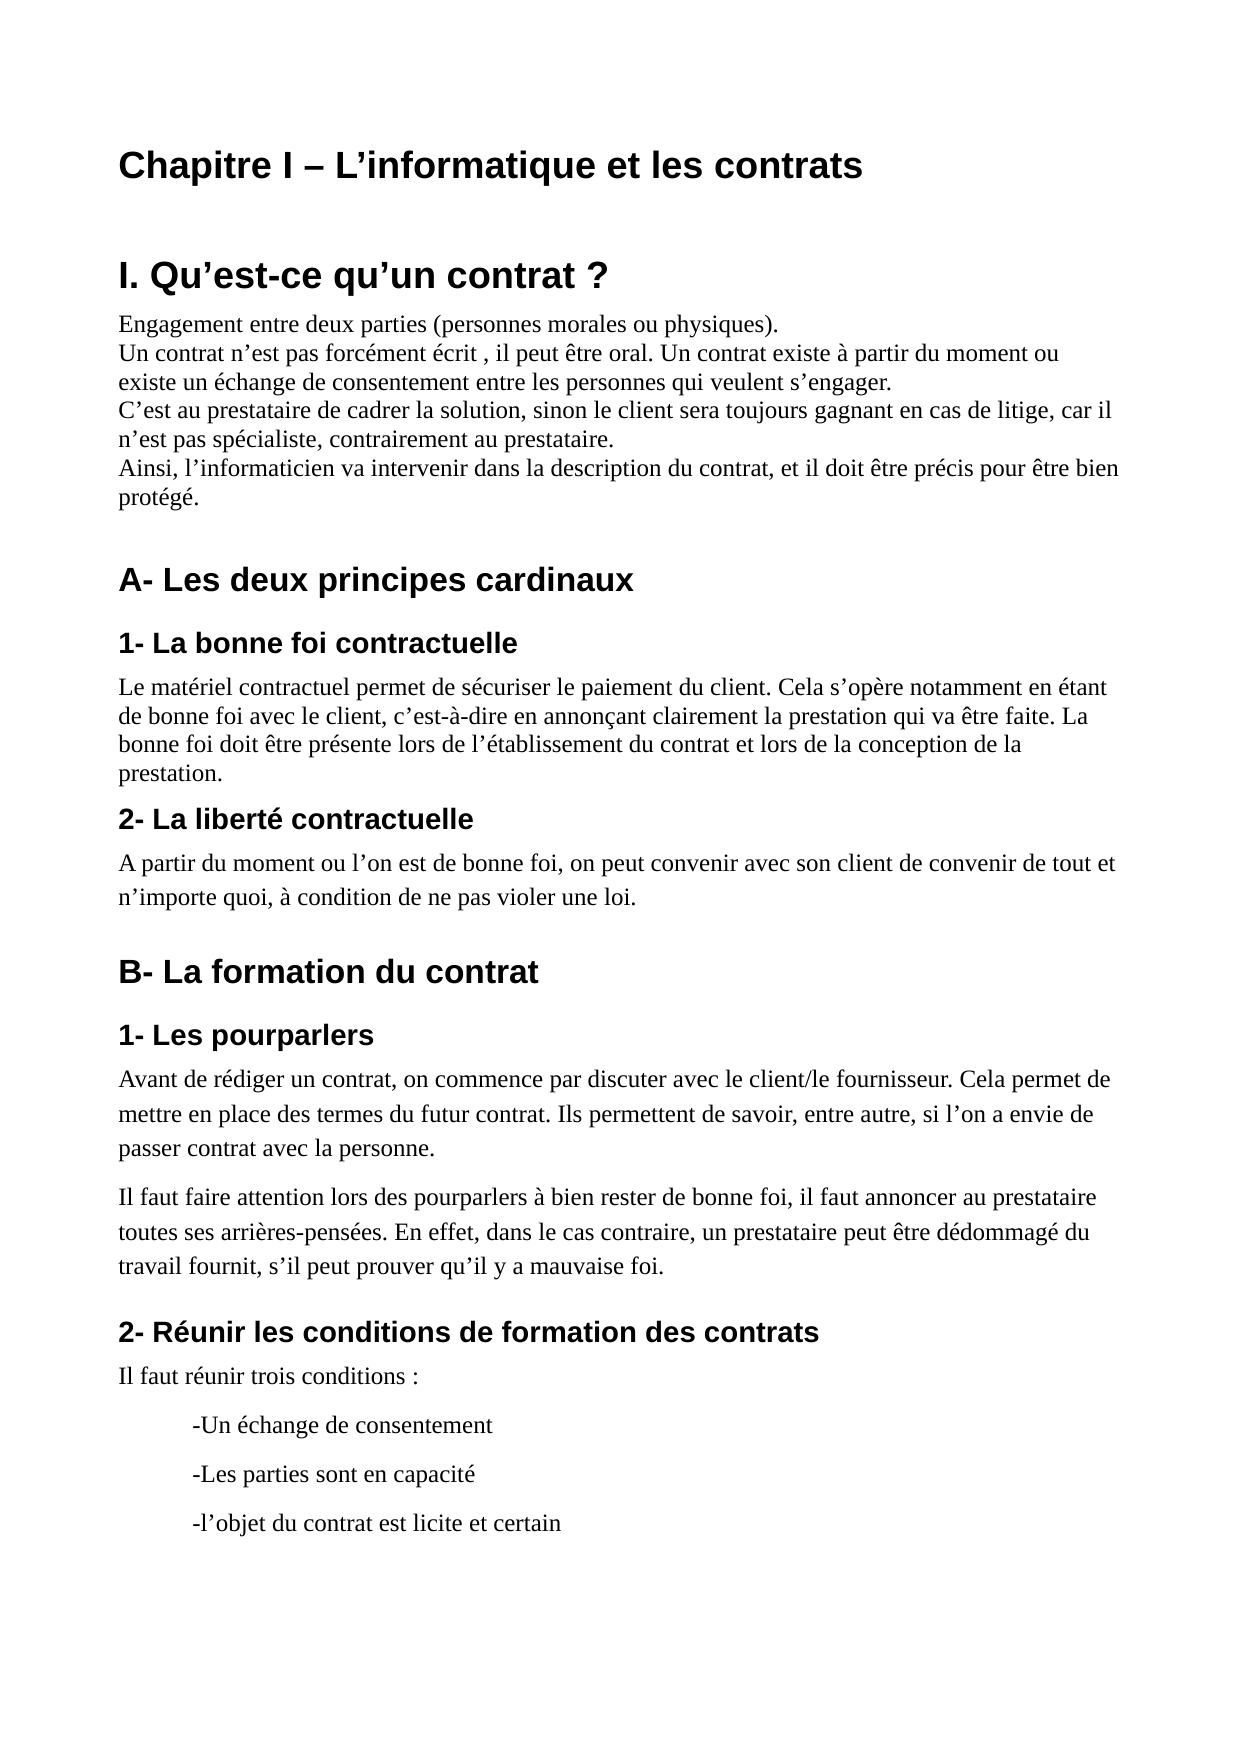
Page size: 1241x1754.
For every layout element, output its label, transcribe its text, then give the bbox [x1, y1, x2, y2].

text A partir du moment ou l’on est de bonne foi, on peut convenir avec son client de convenir de tout et n’importe quoi, à condition de ne pas violer une loi. [118, 848, 1122, 911]
subtitle A- Les deux principes cardinaux [118, 560, 1122, 599]
text -Un échange de consentement [118, 1410, 1122, 1439]
subtitle B- La formation du contrat [118, 952, 1122, 991]
subtitle 1- Les pourparlers [118, 1018, 1122, 1052]
text Un contrat n’est pas forcément écrit , il peut être oral. Un contrat existe à partir du moment ou existe un échange de consentement entre les personnes qui veulent s’engager. [118, 338, 1122, 395]
subtitle 1- La bonne foi contractuelle [118, 626, 1122, 659]
text Le matériel contractuel permet de sécuriser le paiement du client. Cela s’opère notamment en étant de bonne foi avec le client, c’est-à-dire en annonçant clairement la prestation qui va être faite. La bonne foi doit être présente lors de l’établissement du contrat et lors de la conception de la prestation. [118, 672, 1122, 787]
text Il faut faire attention lors des pourparlers à bien rester de bonne foi, il faut annoncer au prestataire toutes ses arrières-pensées. En effet, dans le cas contraire, un prestataire peut être dédommagé du travail fournit, s’il peut prouver qu’il y a mauvaise foi. [118, 1182, 1122, 1280]
text Il faut réunir trois conditions : [118, 1361, 1122, 1390]
text -l’objet du contrat est licite et certain [118, 1508, 1122, 1537]
subtitle 2- La liberté contractuelle [118, 802, 1122, 835]
subtitle 2- Réunir les conditions de formation des contrats [118, 1315, 1122, 1348]
text Avant de rédiger un contrat, on commence par discuter avec le client/le fournisseur. Cela permet de mettre en place des termes du futur contrat. Ils permettent de savoir, entre autre, si l’on a envie de passer contrat avec la personne. [118, 1064, 1122, 1162]
text Engagement entre deux parties (personnes morales ou physiques). [118, 309, 1122, 338]
text Ainsi, l’informaticien va intervenir dans la description du contrat, et il doit être précis pour être bien protégé. [118, 453, 1122, 510]
text -Les parties sont en capacité [118, 1459, 1122, 1488]
subtitle I. Qu’est-ce qu’un contrat ? [118, 253, 1122, 297]
text C’est au prestataire de cadrer la solution, sinon le client sera toujours gagnant en cas de litige, car il n’est pas spécialiste, contrairement au prestataire. [118, 395, 1122, 453]
subtitle Chapitre I – L’informatique et les contrats [118, 143, 1122, 187]
